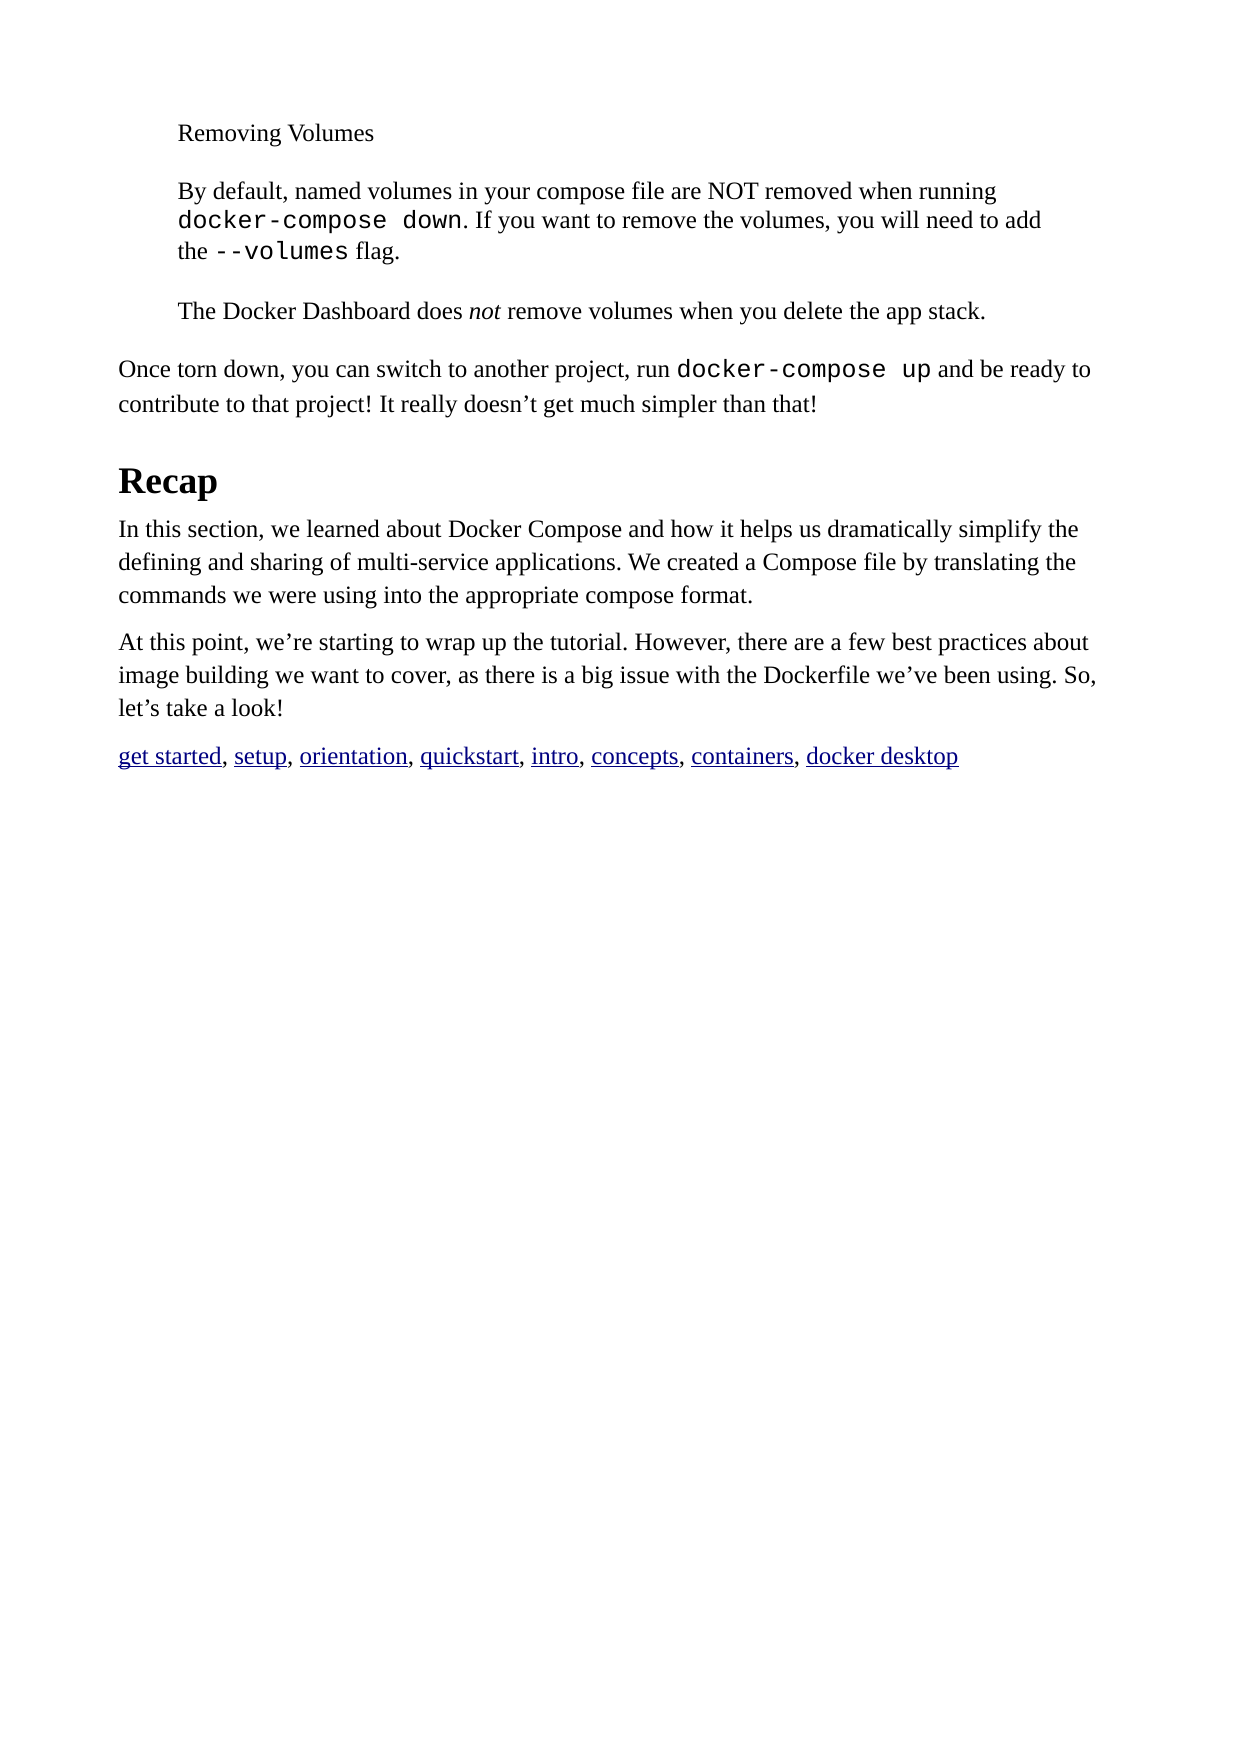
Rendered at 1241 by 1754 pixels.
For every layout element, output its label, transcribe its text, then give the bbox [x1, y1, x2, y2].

text Once torn down, you can switch to another project, run docker-compose up and be ready to contribute to that project! It really doesn’t get much simpler than that! [118, 354, 1122, 418]
text In this section, we learned about Docker Compose and how it helps us dramatically simplify the defining and sharing of multi-service applications. We created a Compose file by translating the commands we were using into the appropriate compose format. [118, 514, 1122, 608]
text By default, named volumes in your compose file are NOT removed when running docker-compose down. If you want to remove the volumes, you will need to add the --volumes flag. [177, 176, 1063, 267]
text The Docker Dashboard does not remove volumes when you delete the app stack. [177, 296, 1063, 325]
text Removing Volumes [177, 118, 1063, 147]
text get started, setup, orientation, quickstart, intro, concepts, containers, docker desktop [118, 741, 1122, 770]
subtitle Recap [118, 458, 1122, 501]
text At this point, we’re starting to wrap up the tutorial. However, there are a few best practices about image building we want to cover, as there is a big issue with the Dockerfile we’ve been using. So, let’s take a look! [118, 627, 1122, 722]
